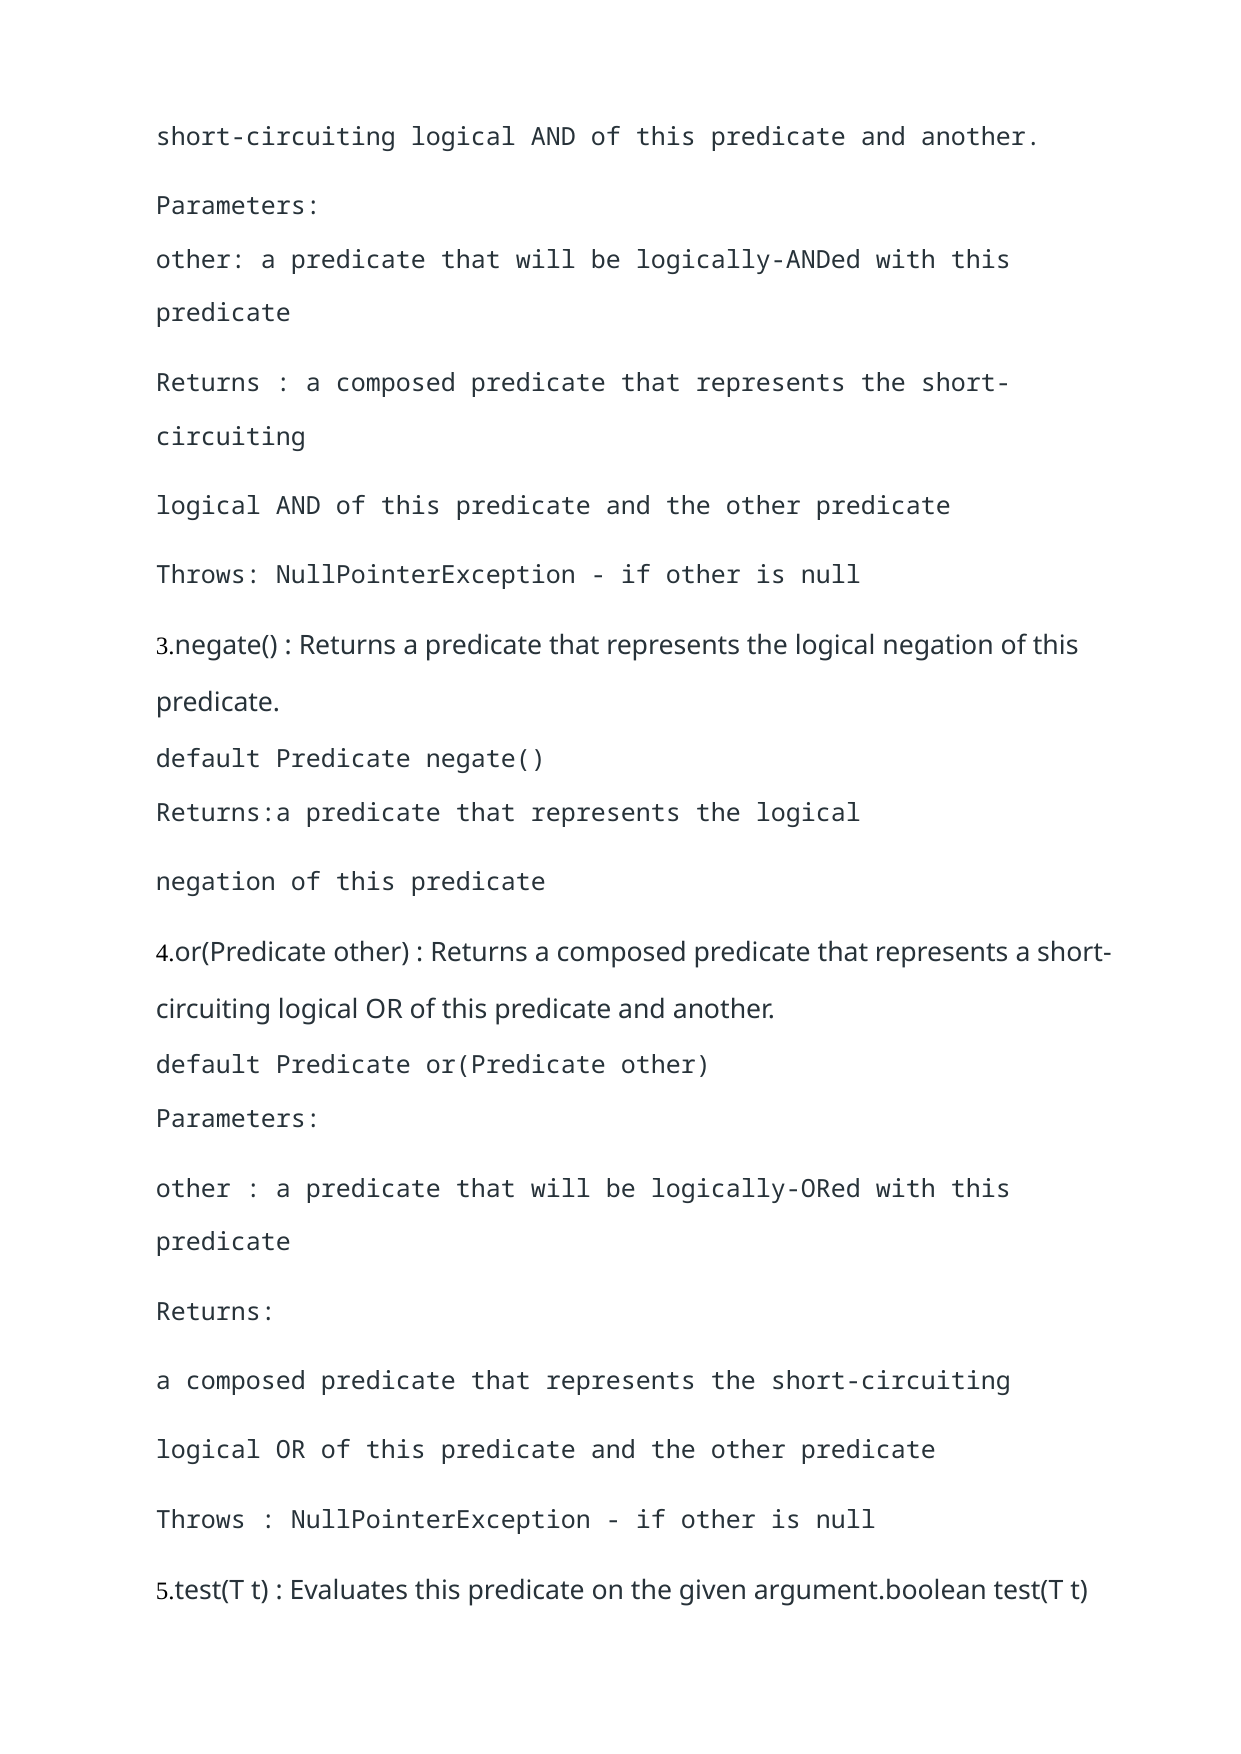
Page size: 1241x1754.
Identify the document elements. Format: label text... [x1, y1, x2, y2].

list Throws: NullPointerException - if other is null [156, 557, 1122, 591]
list or(Predicate other) : Returns a composed predicate that represents a short-circuiting logical OR of this predicate and another. [156, 933, 1122, 1026]
list negate() : Returns a predicate that represents the logical negation of this predicate. [156, 626, 1122, 719]
list negation of this predicate [156, 863, 1122, 898]
list logical OR of this predicate and the other predicate [156, 1432, 1122, 1466]
list default Predicate or(Predicate other) [156, 1047, 1122, 1081]
list test(T t) : Evaluates this predicate on the given argument.boolean test(T t) [156, 1571, 1122, 1607]
list short-circuiting logical AND of this predicate and another. [156, 118, 1122, 152]
list Returns:a predicate that represents the logical [156, 794, 1122, 828]
list other : a predicate that will be logically-ORed with this predicate [156, 1170, 1122, 1258]
list Returns: [156, 1293, 1122, 1327]
list default Predicate negate() [156, 740, 1122, 774]
list Parameters: [156, 187, 1122, 222]
list other: a predicate that will be logically-ANDed with this predicate [156, 241, 1122, 329]
list Parameters: [156, 1101, 1122, 1135]
list Throws : NullPointerException - if other is null [156, 1501, 1122, 1536]
list Returns : a composed predicate that represents the short-circuiting [156, 364, 1122, 452]
list a composed predicate that represents the short-circuiting [156, 1363, 1122, 1397]
list logical AND of this predicate and the other predicate [156, 487, 1122, 522]
